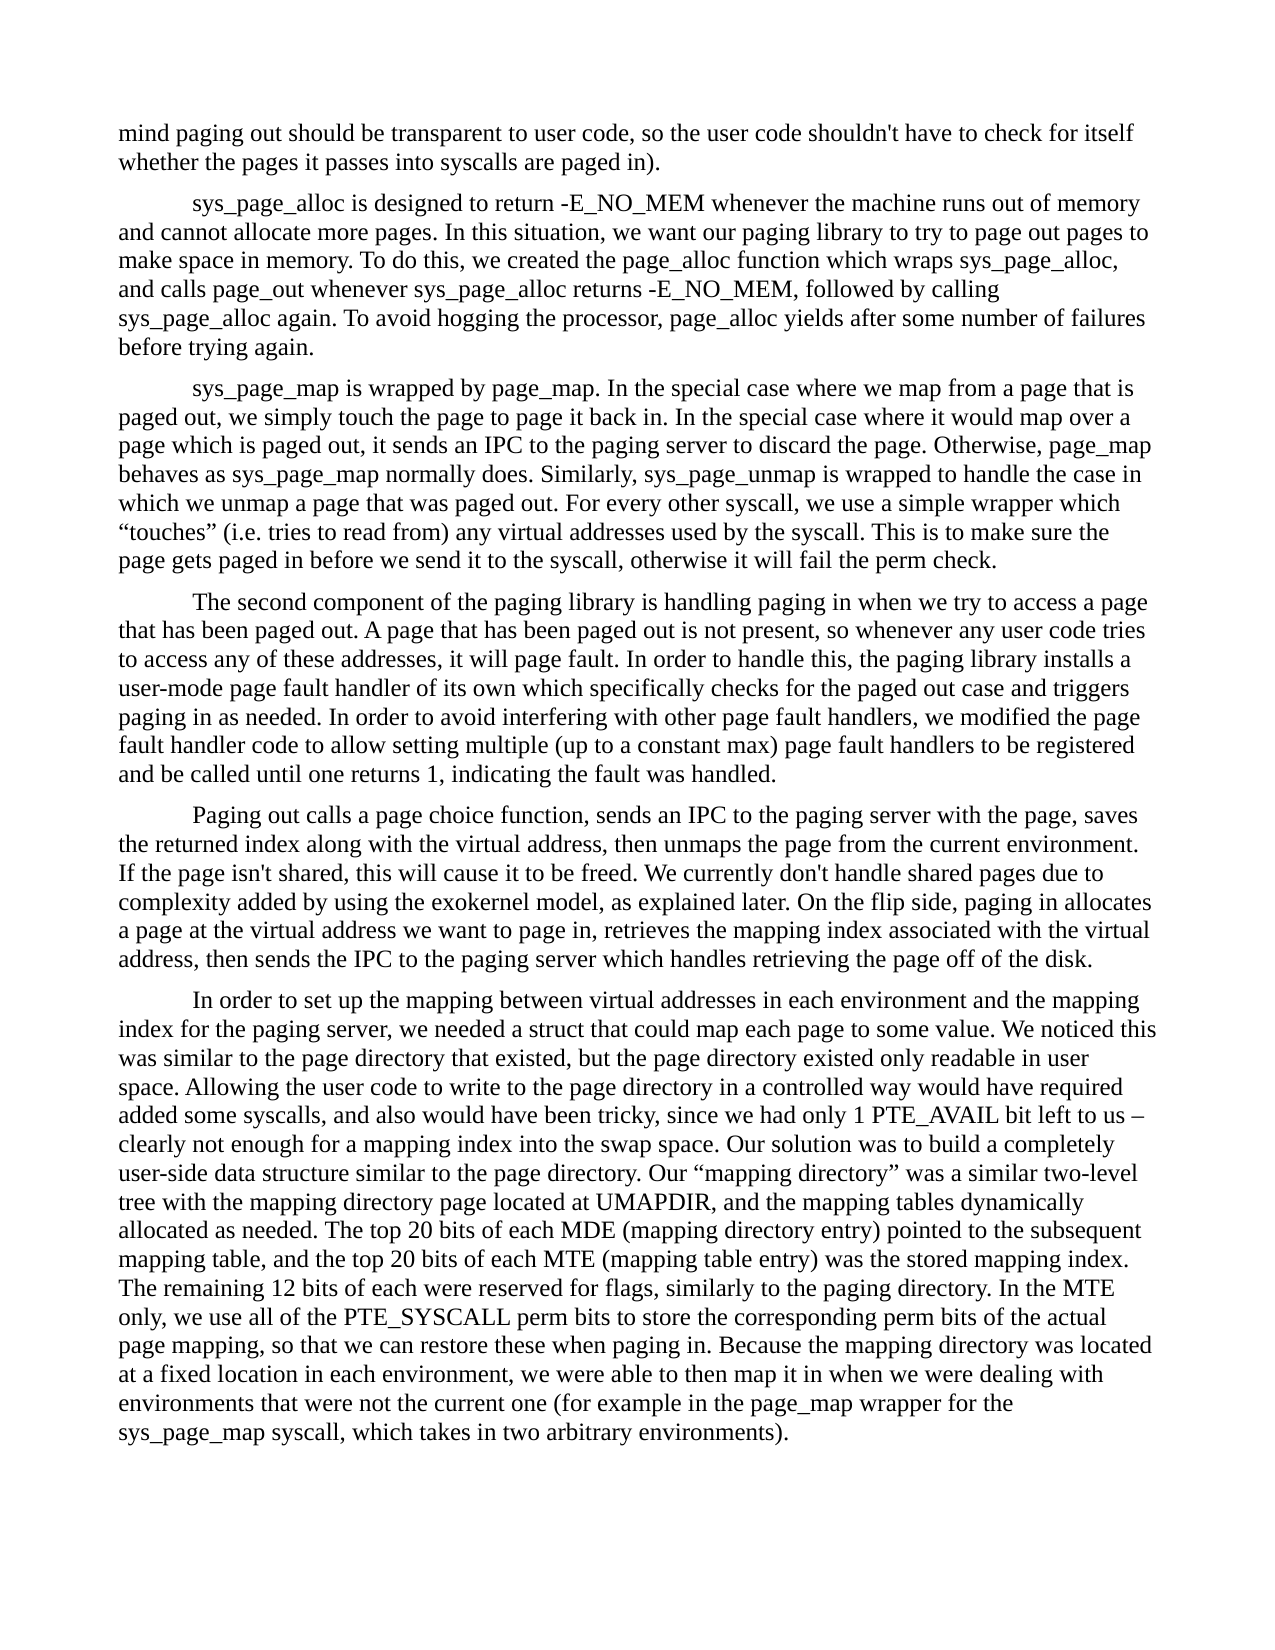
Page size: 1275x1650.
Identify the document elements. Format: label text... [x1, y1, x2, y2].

text mind paging out should be transparent to user code, so the user code shouldn't have to check for itself whether the pages it passes into syscalls are paged in). [118, 118, 1157, 176]
text In order to set up the mapping between virtual addresses in each environment and the mapping index for the paging server, we needed a struct that could map each page to some value. We noticed this was similar to the page directory that existed, but the page directory existed only readable in user space. Allowing the user code to write to the page directory in a controlled way would have required added some syscalls, and also would have been tricky, since we had only 1 PTE_AVAIL bit left to us – clearly not enough for a mapping index into the swap space. Our solution was to build a completely user-side data structure similar to the page directory. Our “mapping directory” was a similar two-level tree with the mapping directory page located at UMAPDIR, and the mapping tables dynamically allocated as needed. The top 20 bits of each MDE (mapping directory entry) pointed to the subsequent mapping table, and the top 20 bits of each MTE (mapping table entry) was the stored mapping index. The remaining 12 bits of each were reserved for flags, similarly to the paging directory. In the MTE only, we use all of the PTE_SYSCALL perm bits to store the corresponding perm bits of the actual page mapping, so that we can restore these when paging in. Because the mapping directory was located at a fixed location in each environment, we were able to then map it in when we were dealing with environments that were not the current one (for example in the page_map wrapper for the sys_page_map syscall, which takes in two arbitrary environments). [118, 986, 1157, 1446]
text Paging out calls a page choice function, sends an IPC to the paging server with the page, saves the returned index along with the virtual address, then unmaps the page from the current environment. If the page isn't shared, this will cause it to be freed. We currently don't handle shared pages due to complexity added by using the exokernel model, as explained later. On the flip side, paging in allocates a page at the virtual address we want to page in, retrieves the mapping index associated with the virtual address, then sends the IPC to the paging server which handles retrieving the page off of the disk. [118, 801, 1157, 973]
text sys_page_map is wrapped by page_map. In the special case where we map from a page that is paged out, we simply touch the page to page it back in. In the special case where it would map over a page which is paged out, it sends an IPC to the paging server to discard the page. Otherwise, page_map behaves as sys_page_map normally does. Similarly, sys_page_unmap is wrapped to handle the case in which we unmap a page that was paged out. For every other syscall, we use a simple wrapper which “touches” (i.e. tries to read from) any virtual addresses used by the syscall. This is to make sure the page gets paged in before we send it to the syscall, otherwise it will fail the perm check. [118, 373, 1157, 574]
text The second component of the paging library is handling paging in when we try to access a page that has been paged out. A page that has been paged out is not present, so whenever any user code tries to access any of these addresses, it will page fault. In order to handle this, the paging library installs a user-mode page fault handler of its own which specifically checks for the paged out case and triggers paging in as needed. In order to avoid interfering with other page fault handlers, we modified the page fault handler code to allow setting multiple (up to a constant max) page fault handlers to be registered and be called until one returns 1, indicating the fault was handled. [118, 587, 1157, 788]
text sys_page_alloc is designed to return -E_NO_MEM whenever the machine runs out of memory and cannot allocate more pages. In this situation, we want our paging library to try to page out pages to make space in memory. To do this, we created the page_alloc function which wraps sys_page_alloc, and calls page_out whenever sys_page_alloc returns -E_NO_MEM, followed by calling sys_page_alloc again. To avoid hogging the processor, page_alloc yields after some number of failures before trying again. [118, 188, 1157, 361]
